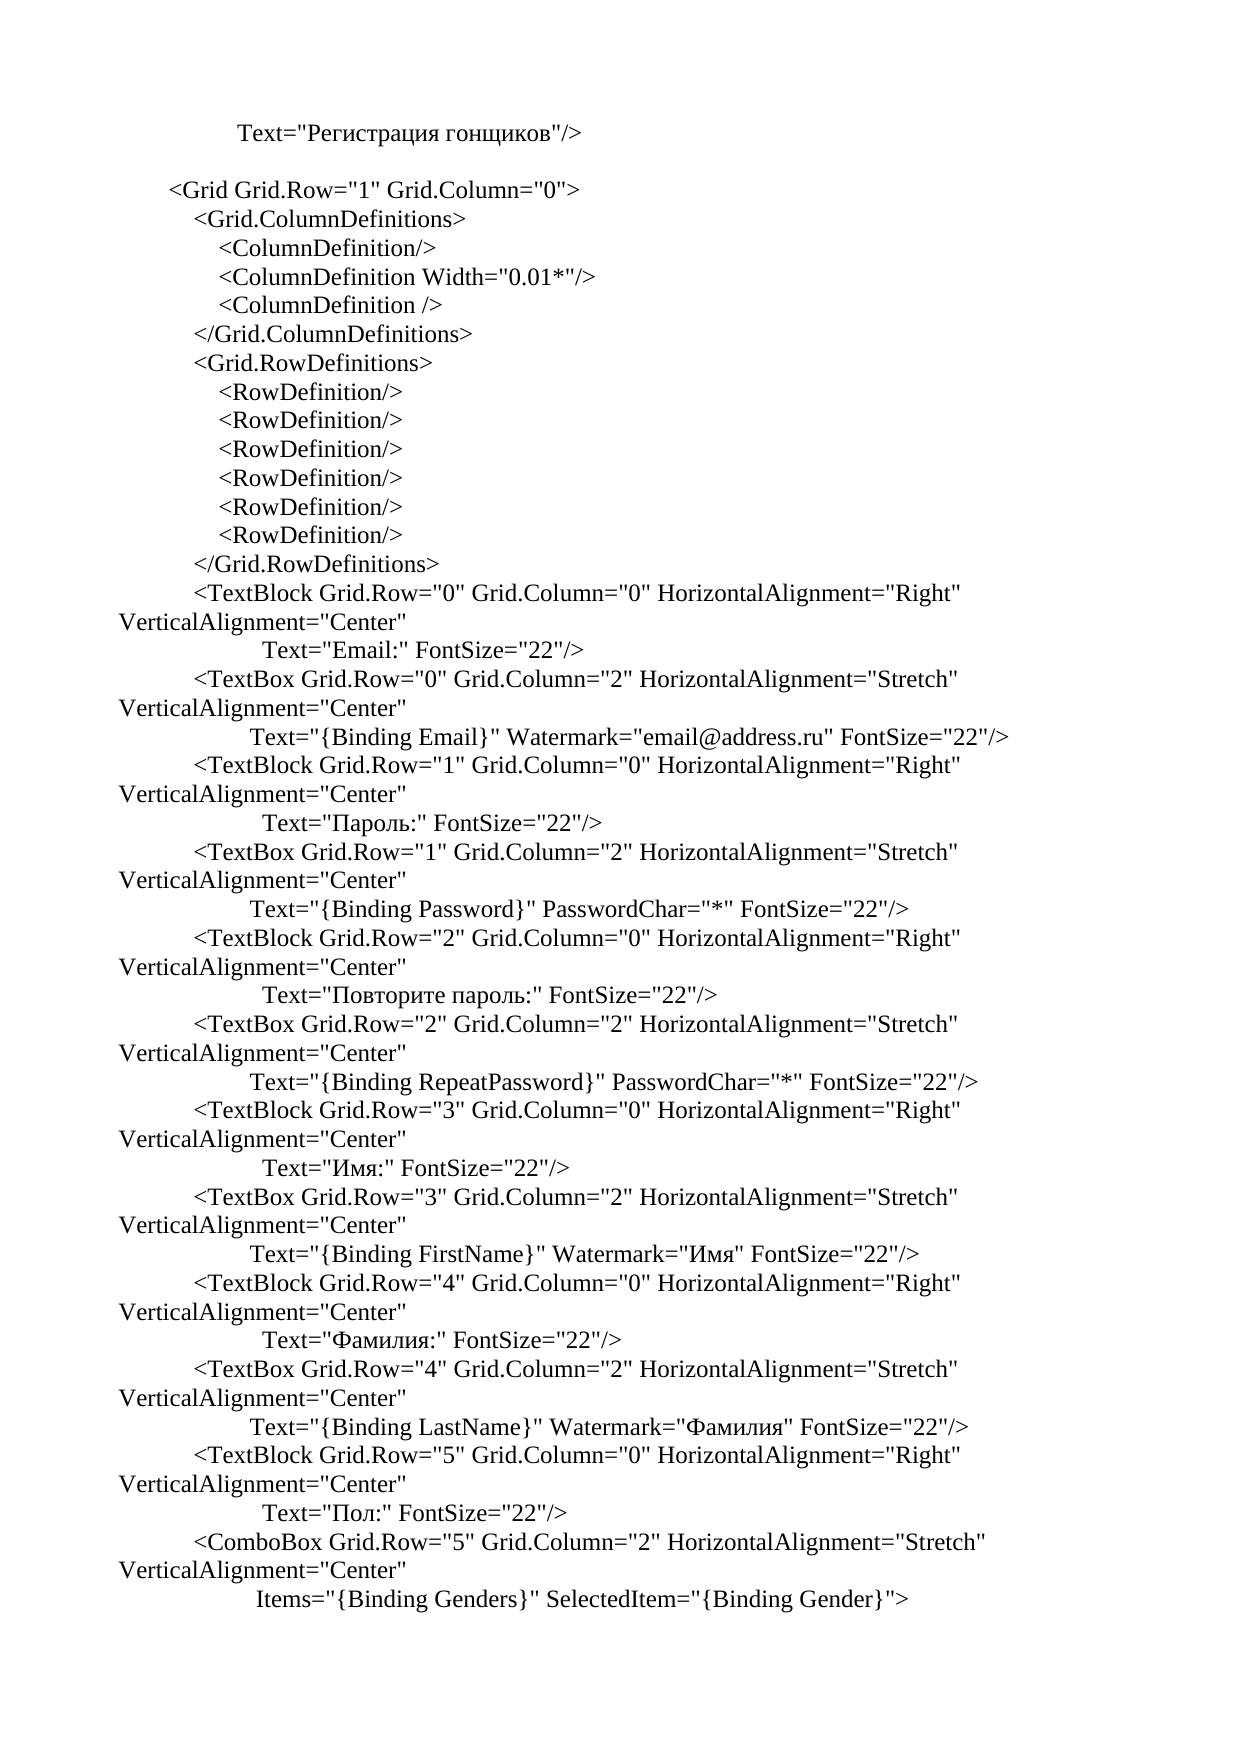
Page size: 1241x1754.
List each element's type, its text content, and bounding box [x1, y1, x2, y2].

subtitle Text="Регистрация гонщиков"/> <Grid Grid.Row="1" Grid.Column="0"> <Grid.ColumnDefinitions> <ColumnDefinition/> <ColumnDefinition Width="0.01*"/> <ColumnDefinition /> </Grid.ColumnDefinitions> <Grid.RowDefinitions> <RowDefinition/> <RowDefinition/> <RowDefinition/> <RowDefinition/> <RowDefinition/> <RowDefinition/> </Grid.RowDefinitions> <TextBlock Grid.Row="0" Grid.Column="0" HorizontalAlignment="Right" VerticalAlignment="Center" Text="Email:" FontSize="22"/> <TextBox Grid.Row="0" Grid.Column="2" HorizontalAlignment="Stretch" VerticalAlignment="Center" Text="{Binding Email}" Watermark="email@address.ru" FontSize="22"/> <TextBlock Grid.Row="1" Grid.Column="0" HorizontalAlignment="Right" VerticalAlignment="Center" Text="Пароль:" FontSize="22"/> <TextBox Grid.Row="1" Grid.Column="2" HorizontalAlignment="Stretch" VerticalAlignment="Center" Text="{Binding Password}" PasswordChar="*" FontSize="22"/> <TextBlock Grid.Row="2" Grid.Column="0" HorizontalAlignment="Right" VerticalAlignment="Center" Text="Повторите пароль:" FontSize="22"/> <TextBox Grid.Row="2" Grid.Column="2" HorizontalAlignment="Stretch" VerticalAlignment="Center" Text="{Binding RepeatPassword}" PasswordChar="*" FontSize="22"/> <TextBlock Grid.Row="3" Grid.Column="0" HorizontalAlignment="Right" VerticalAlignment="Center" Text="Имя:" FontSize="22"/> <TextBox Grid.Row="3" Grid.Column="2" HorizontalAlignment="Stretch" VerticalAlignment="Center" Text="{Binding FirstName}" Watermark="Имя" FontSize="22"/> <TextBlock Grid.Row="4" Grid.Column="0" HorizontalAlignment="Right" VerticalAlignment="Center" Text="Фамилия:" FontSize="22"/> <TextBox Grid.Row="4" Grid.Column="2" HorizontalAlignment="Stretch" VerticalAlignment="Center" Text="{Binding LastName}" Watermark="Фамилия" FontSize="22"/> <TextBlock Grid.Row="5" Grid.Column="0" HorizontalAlignment="Right" VerticalAlignment="Center" Text="Пол:" FontSize="22"/> <ComboBox Grid.Row="5" Grid.Column="2" HorizontalAlignment="Stretch" VerticalAlignment="Center" Items="{Binding Genders}" SelectedItem="{Binding Gender}"> [118, 118, 1122, 1613]
